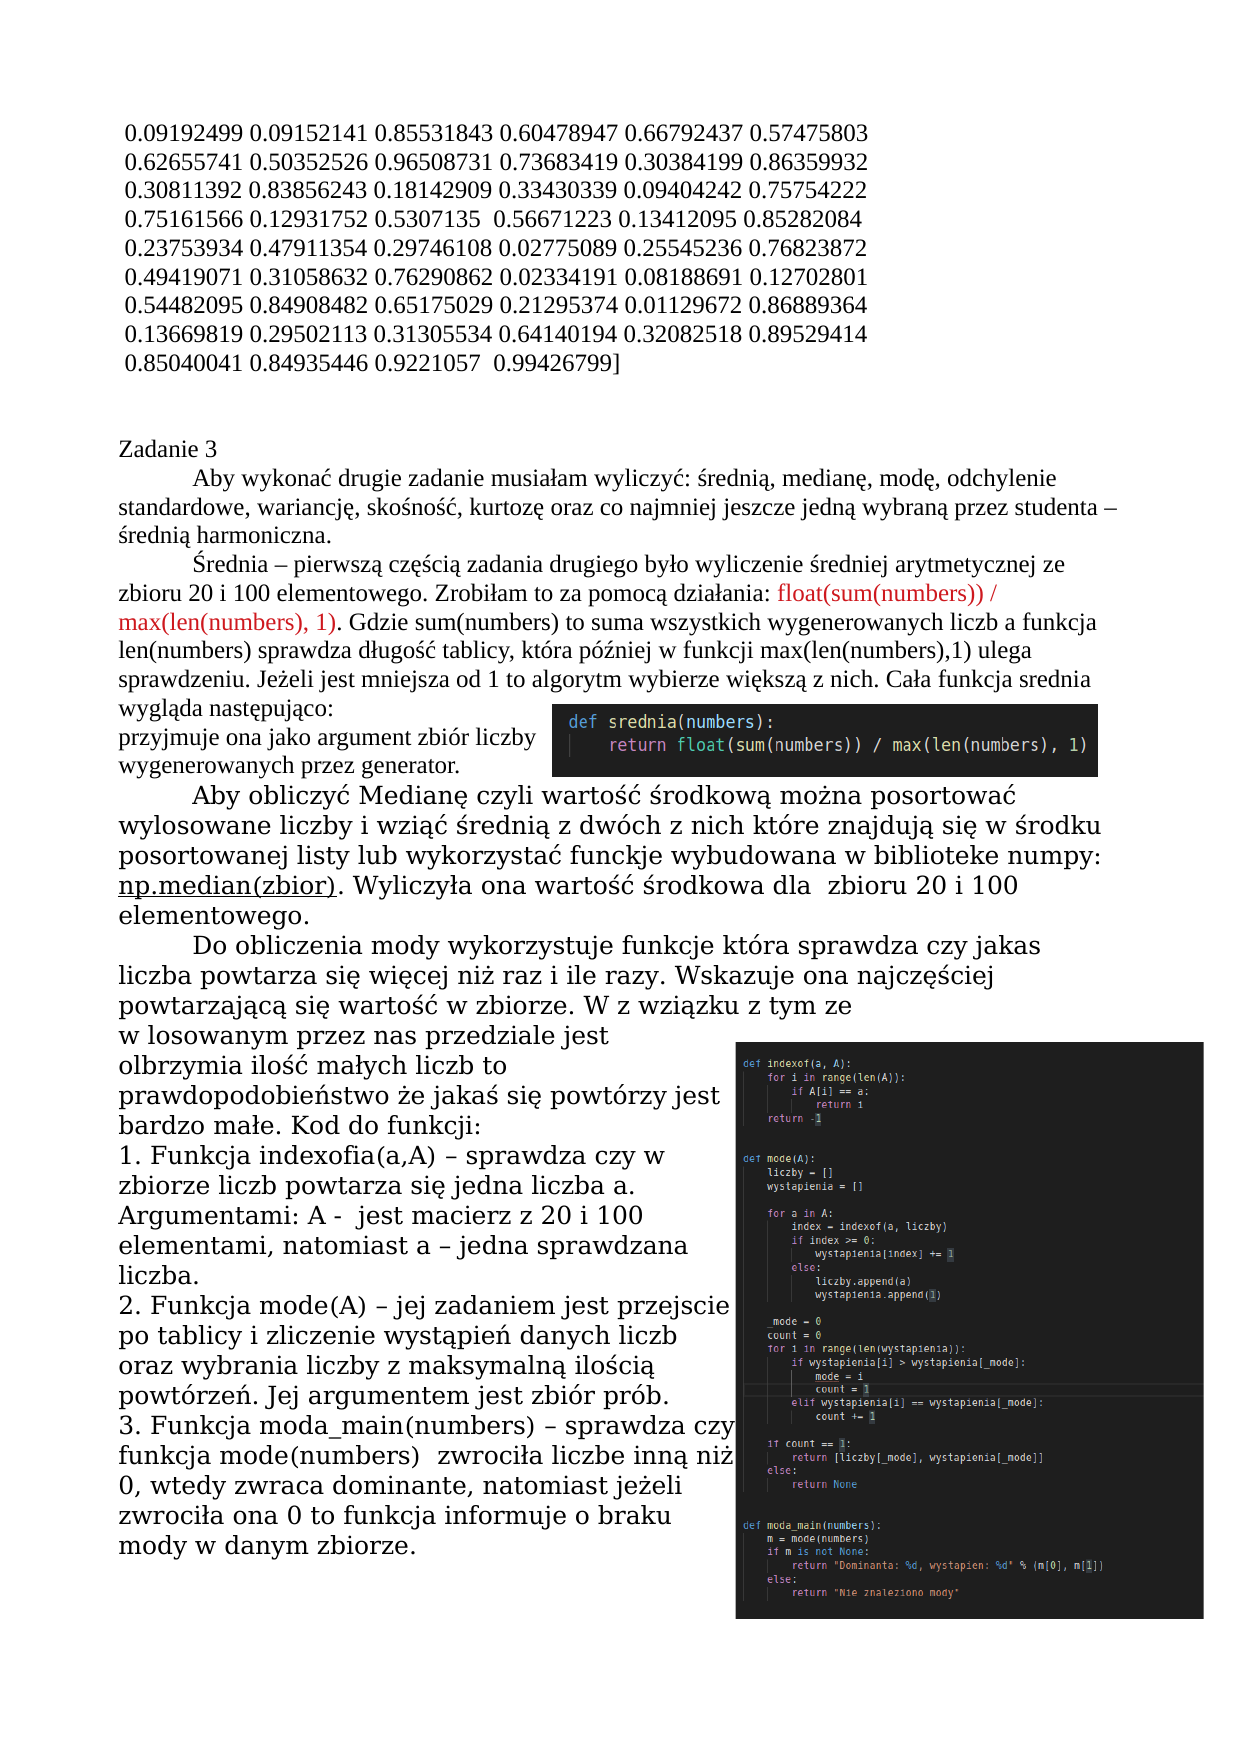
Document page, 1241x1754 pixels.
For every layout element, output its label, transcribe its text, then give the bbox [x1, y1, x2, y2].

text 0.49419071 0.31058632 0.76290862 0.02334191 0.08188691 0.12702801 [118, 262, 1122, 291]
text 0.23753934 0.47911354 0.29746108 0.02775089 0.25545236 0.76823872 [118, 233, 1122, 262]
text 0.75161566 0.12931752 0.5307135 0.56671223 0.13412095 0.85282084 [118, 204, 1122, 233]
text w losowanym przez nas przedziale jest olbrzymia ilość małych liczb to prawdopodobieństwo że jakaś się powtórzy jest bardzo małe. Kod do funkcji: [118, 1019, 1122, 1139]
text Aby obliczyć Medianę czyli wartość środkową można posortować wylosowane liczby i wziąć średnią z dwóch z nich które znajdują się w środku posortowanej listy lub wykorzystać funckje wybudowana w biblioteke numpy: np.median(zbior). Wyliczyła ona wartość środkowa dla zbioru 20 i 100 elementowego. [118, 779, 1122, 929]
text 0.54482095 0.84908482 0.65175029 0.21295374 0.01129672 0.86889364 [118, 291, 1122, 319]
text Średnia – pierwszą częścią zadania drugiego było wyliczenie średniej arytmetycznej ze zbioru 20 i 100 elementowego. Zrobiłam to za pomocą działania: float(sum(numbers)) / max(len(numbers), 1). Gdzie sum(numbers) to suma wszystkich wygenerowanych liczb a funkcja len(numbers) sprawdza długość tablicy, która później w funkcji max(len(numbers),1) ulega sprawdzeniu. Jeżeli jest mniejsza od 1 to algorytm wybierze większą z nich. Cała funkcja srednia wygląda następująco: [118, 549, 1122, 722]
text przyjmuje ona jako argument zbiór liczby wygenerowanych przez generator. [118, 722, 1122, 779]
text 0.85040041 0.84935446 0.9221057 0.99426799] [118, 348, 1122, 377]
picture [552, 704, 1098, 777]
text Aby wykonać drugie zadanie musiałam wyliczyć: średnią, medianę, modę, odchylenie standardowe, wariancję, skośność, kurtozę oraz co najmniej jeszcze jedną wybraną przez studenta – średnią harmoniczna. [118, 463, 1122, 549]
text 1. Funkcja indexofia(a,A) – sprawdza czy w zbiorze liczb powtarza się jedna liczba a. Argumentami: A - jest macierz z 20 i 100 elementami, natomiast a – jedna sprawdzana liczba. [118, 1139, 735, 1289]
text 0.62655741 0.50352526 0.96508731 0.73683419 0.30384199 0.86359932 [118, 147, 1122, 176]
text Do obliczenia mody wykorzystuje funkcje która sprawdza czy jakas liczba powtarza się więcej niż raz i ile razy. Wskazuje ona najczęściej powtarzającą się wartość w zbiorze. W z wziązku z tym ze [118, 929, 1122, 1019]
text 0.30811392 0.83856243 0.18142909 0.33430339 0.09404242 0.75754222 [118, 176, 1122, 204]
text 0.13669819 0.29502113 0.31305534 0.64140194 0.32082518 0.89529414 [118, 319, 1122, 348]
text 0.09192499 0.09152141 0.85531843 0.60478947 0.66792437 0.57475803 [118, 118, 1122, 147]
text 3. Funkcja moda_main(numbers) – sprawdza czy funkcja mode(numbers) zwrociła liczbe inną niż 0, wtedy zwraca dominante, natomiast jeżeli zwrociła ona 0 to funkcja informuje o braku mody w danym zbiorze. [118, 1409, 735, 1559]
text 2. Funkcja mode(A) – jej zadaniem jest przejscie po tablicy i zliczenie wystąpień danych liczb oraz wybrania liczby z maksymalną ilością powtórzeń. Jej argumentem jest zbiór prób. [118, 1289, 735, 1409]
picture [735, 1042, 1204, 1619]
text Zadanie 3 [118, 434, 1122, 463]
